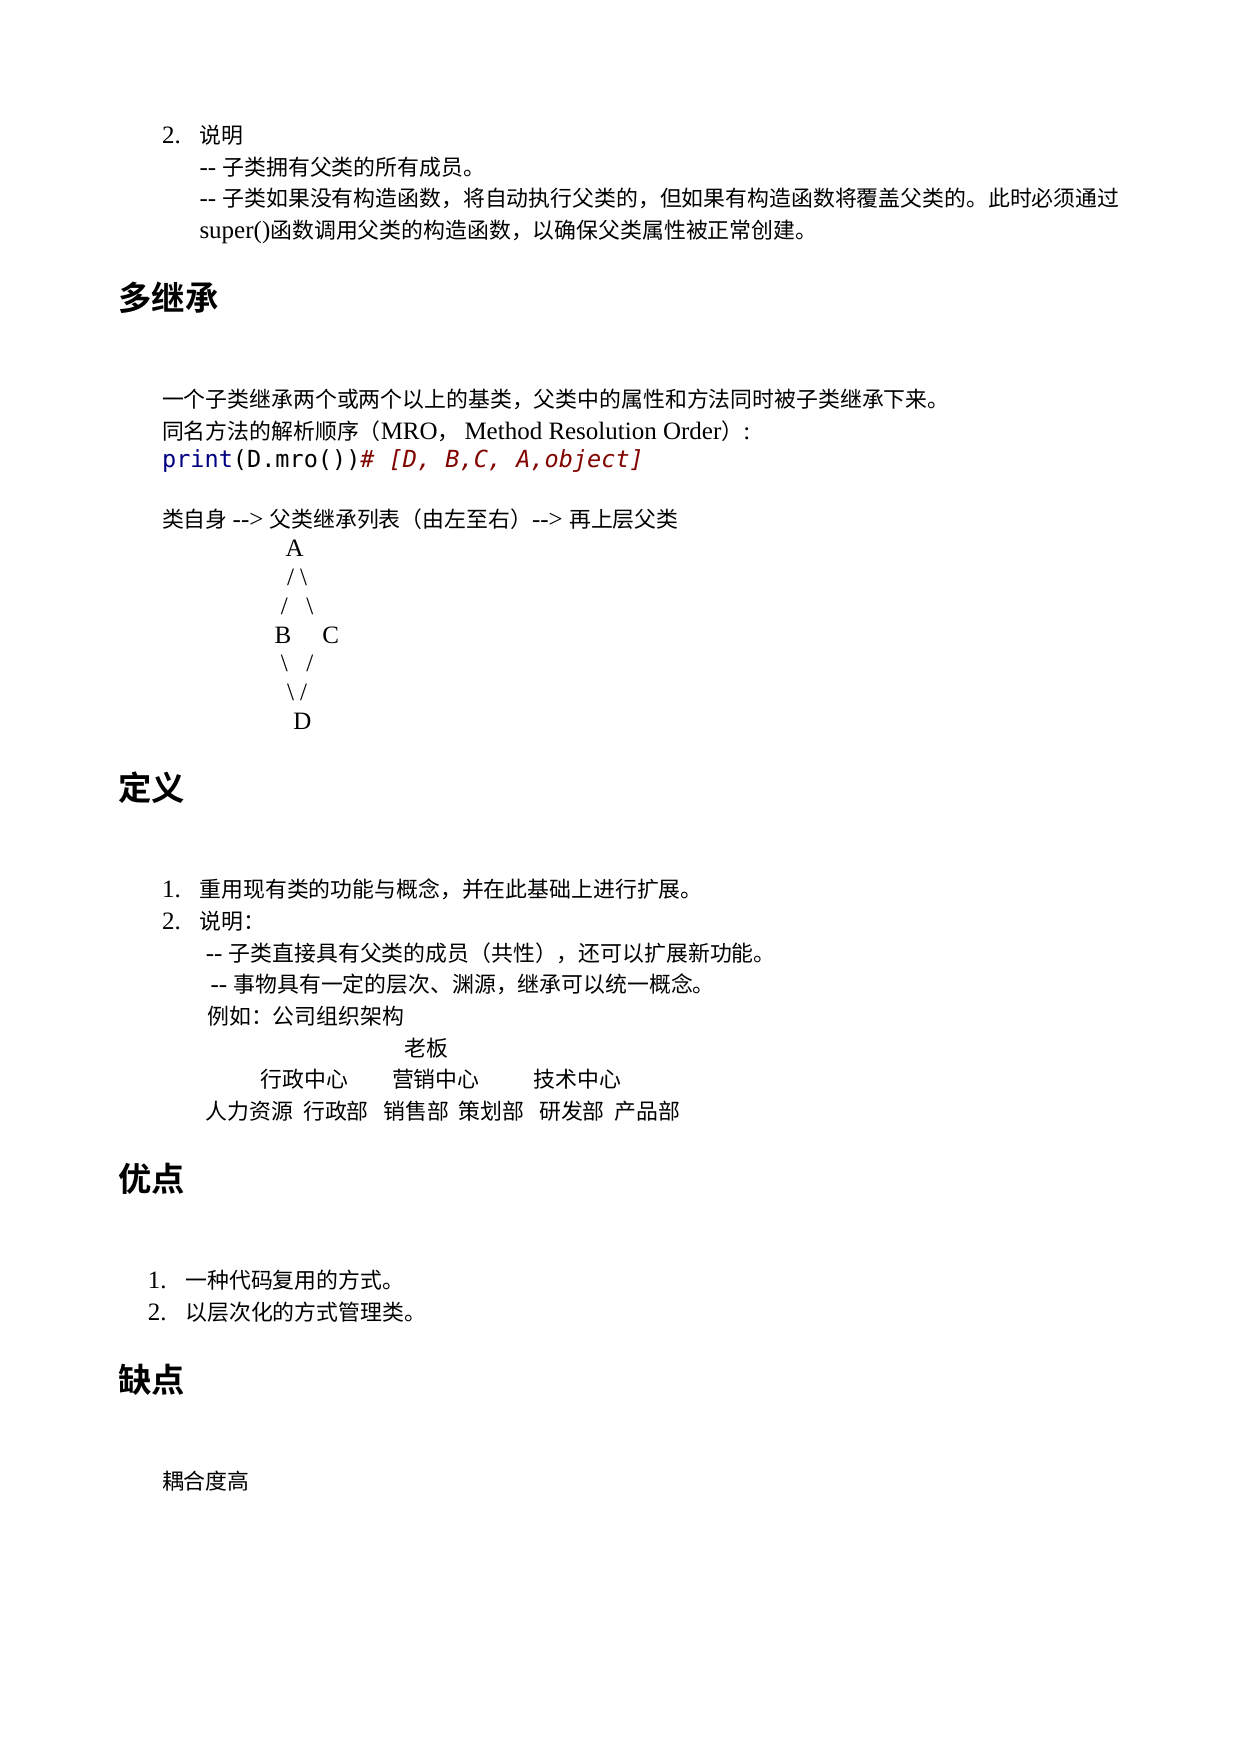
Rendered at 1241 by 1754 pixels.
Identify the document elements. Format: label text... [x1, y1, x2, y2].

text print(D.mro())# [D, B,C, A,object] [118, 446, 1122, 473]
subtitle 定义 [118, 762, 1122, 810]
list 说明 [162, 118, 1122, 150]
text D [206, 706, 1122, 735]
text B C [206, 620, 1122, 648]
list -- 子类如果没有构造函数，将自动执行父类的，但如果有构造函数将覆盖父类的。此时必须通过super()函数调用父类的构造函数，以确保父类属性被正常创建。 [199, 181, 1122, 245]
list 说明： [162, 904, 1122, 936]
list 以层次化的方式管理类。 [148, 1295, 1122, 1326]
subtitle 多继承 [118, 272, 1122, 320]
list -- 子类拥有父类的所有成员。 [199, 150, 1122, 181]
text / \ [206, 562, 1122, 591]
subtitle 优点 [118, 1153, 1122, 1201]
text 行政中心 营销中心 技术中心 [206, 1062, 1122, 1094]
list 老板 [273, 1031, 1122, 1062]
subtitle 缺点 [118, 1353, 1122, 1402]
list -- 事物具有一定的层次、渊源，继承可以统一概念。 [199, 967, 1122, 999]
text 类自身 --> 父类继承列表（由左至右）--> 再上层父类 [118, 502, 1122, 533]
list 例如：公司组织架构 [185, 999, 1122, 1031]
text 人力资源 行政部 销售部 策划部 研发部 产品部 [206, 1094, 1122, 1126]
text 同名方法的解析顺序（MRO， Method Resolution Order）: [118, 414, 1122, 446]
text 一个子类继承两个或两个以上的基类，父类中的属性和方法同时被子类继承下来。 [118, 382, 1122, 414]
text A [206, 533, 1122, 562]
list -- 子类直接具有父类的成员（共性），还可以扩展新功能。 [199, 936, 1122, 967]
list 重用现有类的功能与概念，并在此基础上进行扩展。 [162, 872, 1122, 904]
text / \ [206, 591, 1122, 620]
text \ / [206, 648, 1122, 677]
list 一种代码复用的方式。 [148, 1263, 1122, 1295]
text 耦合度高 [118, 1464, 1122, 1496]
text \ / [206, 677, 1122, 706]
